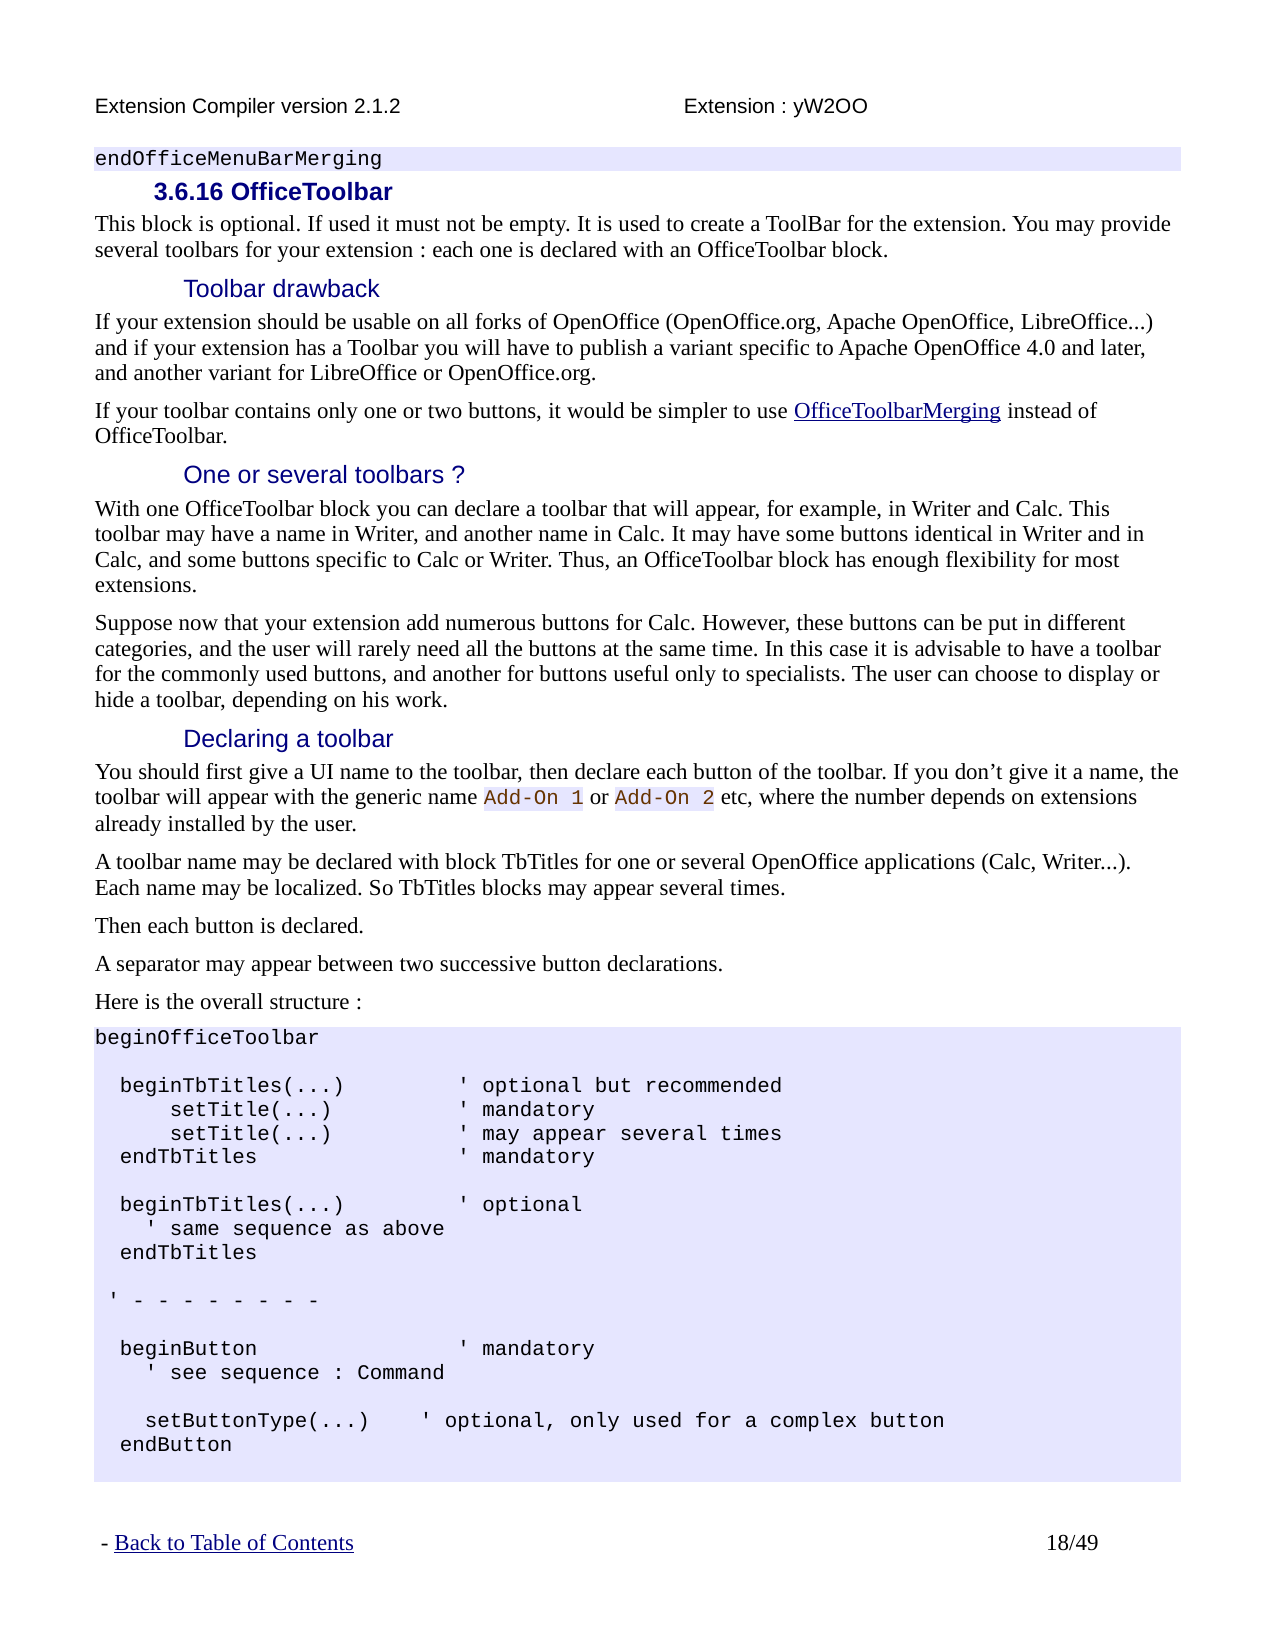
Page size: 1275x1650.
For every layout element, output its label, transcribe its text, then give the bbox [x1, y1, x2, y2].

text beginTbTitles(...) ' optional [94, 1194, 1181, 1218]
text Here is the overall structure : [94, 989, 1181, 1014]
text ' see sequence : Command [94, 1362, 1181, 1386]
text You should first give a UI name to the toolbar, then declare each button of the toolbar. If you don’t give it a name, the toolbar will appear with the generic name Add-On 1 or Add-On 2 etc, where the number depends on extensions already installed by the user. [94, 758, 1181, 837]
text endTbTitles [94, 1242, 1181, 1266]
text Then each button is declared. [94, 913, 1181, 938]
text beginOfficeToolbar [94, 1027, 1181, 1051]
text endOfficeMenuBarMerging [94, 147, 1181, 171]
subtitle Declaring a toolbar [183, 724, 1181, 753]
subtitle OfficeToolbar [153, 177, 1181, 205]
text setButtonType(...) ' optional, only used for a complex button [94, 1410, 1181, 1434]
text If your toolbar contains only one or two buttons, it would be simpler to use OfficeToolbarMerging instead of OfficeToolbar. [94, 398, 1181, 449]
text setTitle(...) ' may appear several times [94, 1122, 1181, 1146]
text A toolbar name may be declared with block TbTitles for one or several OpenOffice applications (Calc, Writer...). Each name may be localized. So TbTitles blocks may appear several times. [94, 849, 1181, 900]
text endTbTitles ' mandatory [94, 1146, 1181, 1170]
text setTitle(...) ' mandatory [94, 1098, 1181, 1122]
text If your extension should be usable on all forks of OpenOffice (OpenOffice.org, Apache OpenOffice, LibreOffice...) and if your extension has a Toolbar you will have to publish a variant specific to Apache OpenOffice 4.0 and later, and another variant for LibreOffice or OpenOffice.org. [94, 309, 1181, 385]
text endButton [94, 1434, 1181, 1458]
text ' - - - - - - - - [94, 1290, 1181, 1314]
text Suppose now that your extension add numerous buttons for Calc. However, these buttons can be put in different categories, and the user will rarely need all the buttons at the same time. In this case it is advisable to have a toolbar for the commonly used buttons, and another for buttons useful only to specialists. The user can choose to display or hide a toolbar, depending on his work. [94, 610, 1181, 712]
text With one OfficeToolbar block you can declare a toolbar that will appear, for example, in Writer and Calc. This toolbar may have a name in Writer, and another name in Calc. It may have some buttons identical in Writer and in Calc, and some buttons specific to Calc or Writer. Thus, an OfficeToolbar block has enough flexibility for most extensions. [94, 495, 1181, 597]
text beginButton ' mandatory [94, 1338, 1181, 1362]
text beginTbTitles(...) ' optional but recommended [94, 1074, 1181, 1098]
text ' same sequence as above [94, 1218, 1181, 1242]
text A separator may appear between two successive button declarations. [94, 951, 1181, 976]
subtitle One or several toolbars ? [183, 461, 1181, 489]
text This block is optional. If used it must not be empty. It is used to create a ToolBar for the extension. You may provide several toolbars for your extension : each one is declared with an OfficeToolbar block. [94, 211, 1181, 262]
subtitle Toolbar drawback [183, 275, 1181, 303]
